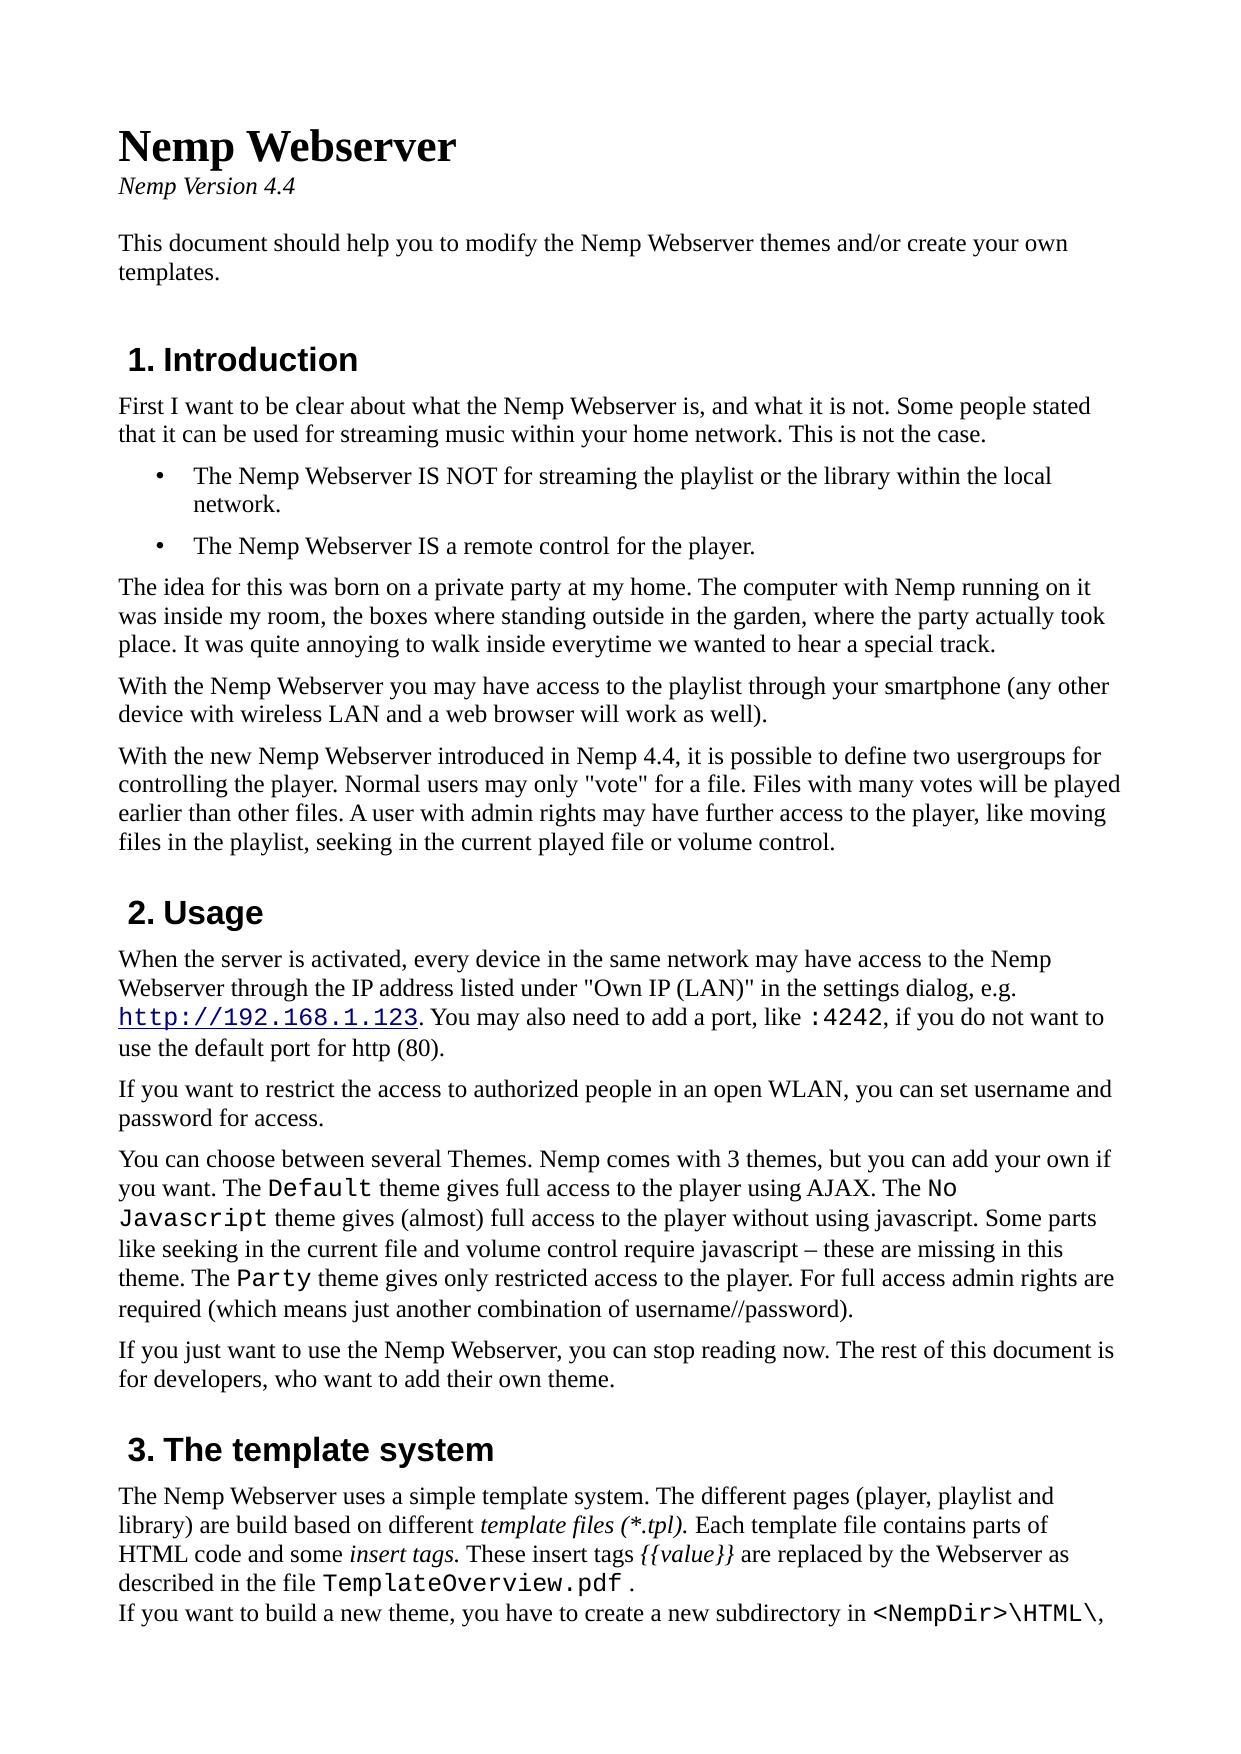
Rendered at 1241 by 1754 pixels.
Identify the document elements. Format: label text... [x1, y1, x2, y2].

text With the new Nemp Webserver introduced in Nemp 4.4, it is possible to define two usergroups for controlling the player. Normal users may only "vote" for a file. Files with many votes will be played earlier than other files. A user with admin rights may have further access to the player, like moving files in the playlist, seeking in the current played file or volume control. [118, 741, 1122, 856]
text If you want to build a new theme, you have to create a new subdirectory in <NempDir>\HTML\, [118, 1598, 1122, 1629]
subtitle Introduction [118, 339, 1122, 378]
text Nemp Version 4.4 [118, 171, 1122, 199]
text If you want to restrict the access to authorized people in an open WLAN, you can set username and password for access. [118, 1074, 1122, 1131]
list The Nemp Webserver IS NOT for streaming the playlist or the library within the local network. [156, 461, 1122, 518]
text If you just want to use the Nemp Webserver, you can stop reading now. The rest of this document is for developers, who want to add their own theme. [118, 1335, 1122, 1393]
text The idea for this was born on a private party at my home. The computer with Nemp running on it was inside my room, the boxes where standing outside in the garden, where the party actually took place. It was quite annoying to walk inside everytime we wanted to hear a special track. [118, 572, 1122, 658]
text The Nemp Webserver uses a simple template system. The different pages (player, playlist and library) are build based on different template files (*.tpl). Each template file contains parts of HTML code and some insert tags. These insert tags {{value}} are replaced by the Webserver as described in the file TemplateOverview.pdf . [118, 1481, 1122, 1598]
text Nemp Webserver [118, 118, 1122, 171]
list The Nemp Webserver IS a remote control for the player. [156, 531, 1122, 559]
text This document should help you to modify the Nemp Webserver themes and/or create your own templates. [118, 228, 1122, 286]
text When the server is activated, every device in the same network may have access to the Nemp Webserver through the IP address listed under "Own IP (LAN)" in the settings dialog, e.g. http://192.168.1.123. You may also need to add a port, like :4242, if you do not want to use the default port for http (80). [118, 944, 1122, 1061]
text You can choose between several Themes. Nemp comes with 3 themes, but you can add your own if you want. The Default theme gives full access to the player using AJAX. The No Javascript theme gives (almost) full access to the player without using javascript. Some parts like seeking in the current file and volume control require javascript – these are missing in this theme. The Party theme gives only restricted access to the player. For full access admin rights are required (which means just another combination of username//password). [118, 1144, 1122, 1323]
subtitle The template system [118, 1430, 1122, 1469]
text First I want to be clear about what the Nemp Webserver is, and what it is not. Some people stated that it can be used for streaming music within your home network. This is not the case. [118, 391, 1122, 448]
subtitle Usage [118, 893, 1122, 932]
text With the Nemp Webserver you may have access to the playlist through your smartphone (any other device with wireless LAN and a web browser will work as well). [118, 671, 1122, 728]
